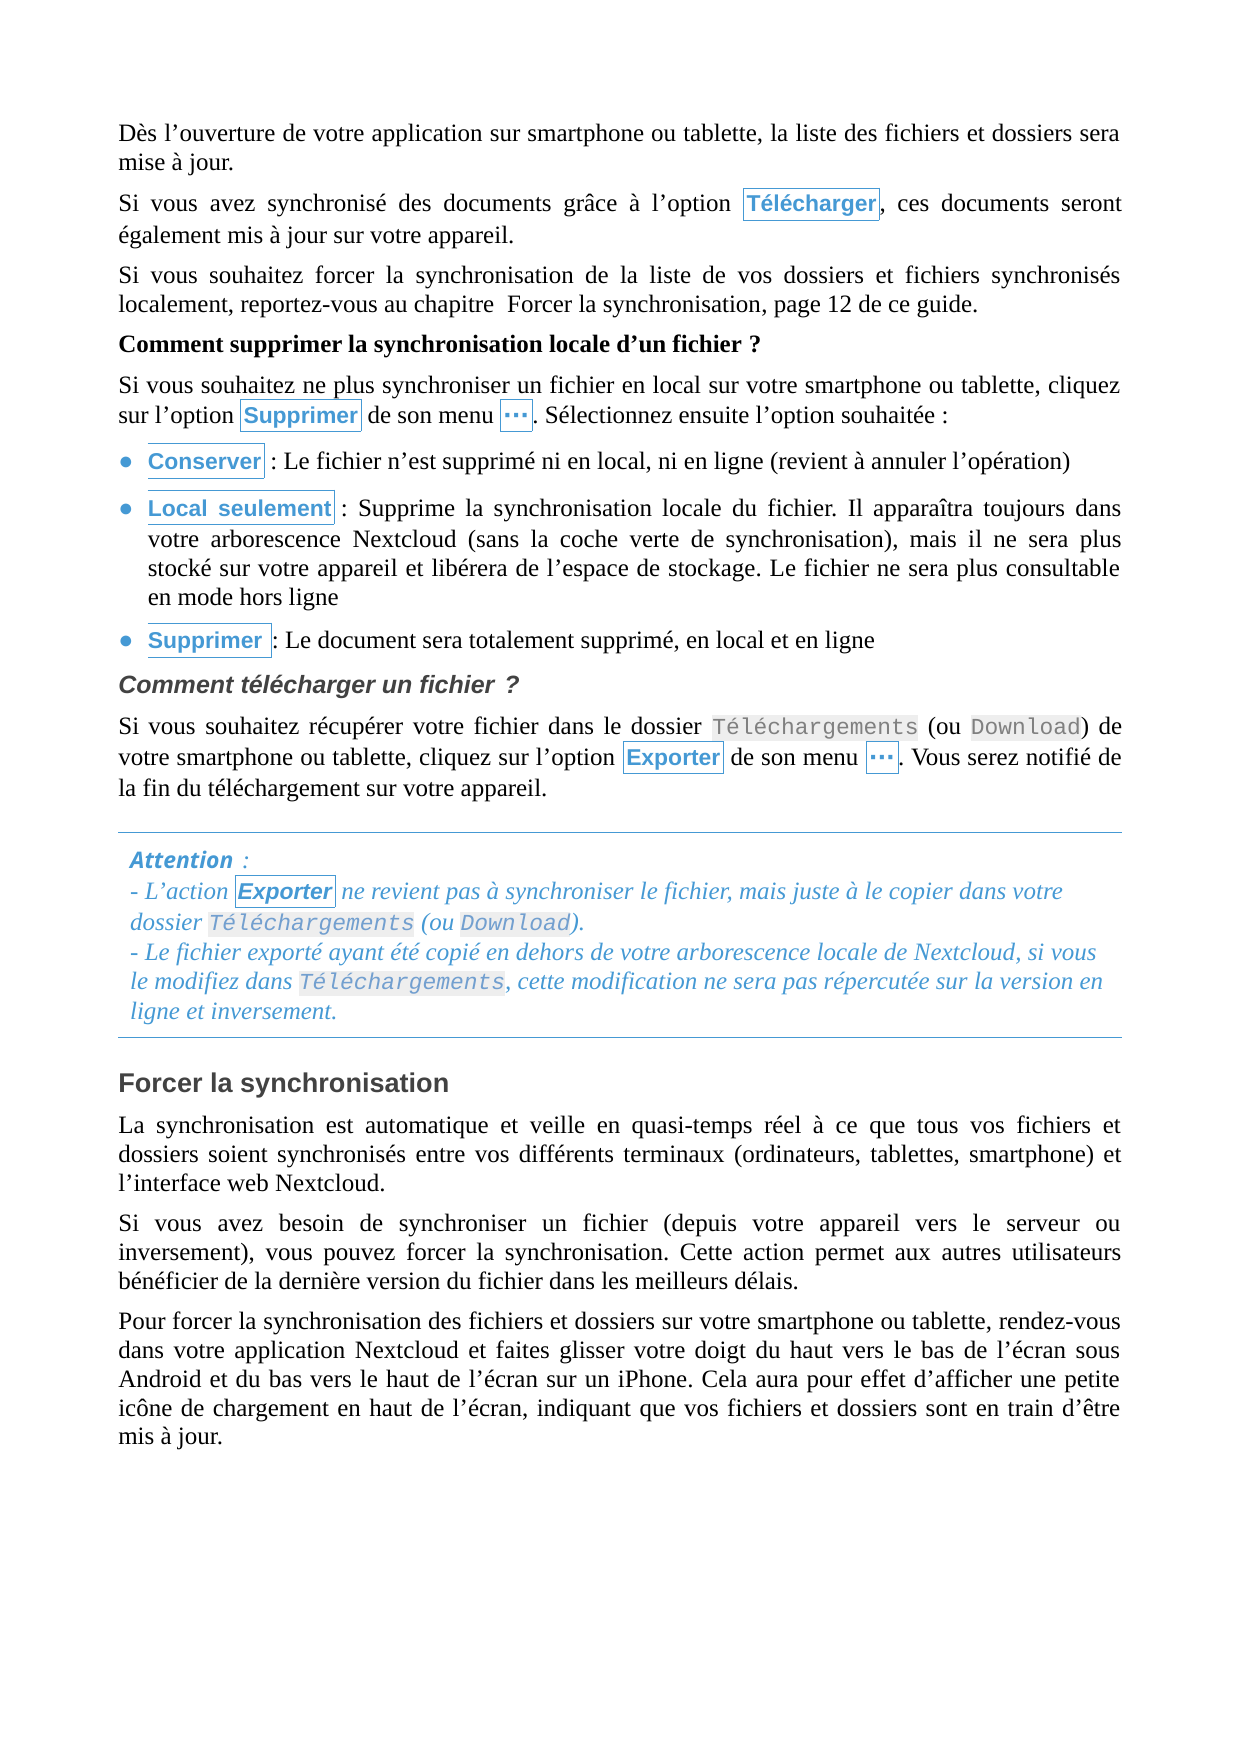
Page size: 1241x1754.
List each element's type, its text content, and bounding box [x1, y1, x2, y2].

list Supprimer : Le document sera totalement supprimé, en local et en ligne [272, 622, 1122, 657]
subtitle Comment télécharger un fichier ? [118, 670, 1122, 698]
text La synchronisation est automatique et veille en quasi-temps réel à ce que tous vos fichiers et dossiers soient synchronisés entre vos différents terminaux (ordinateurs, tablettes, smartphone) et l’interface web Nextcloud. [118, 1110, 1122, 1197]
text Comment supprimer la synchronisation locale d’un fichier ? [118, 329, 1122, 358]
text Si vous souhaitez ne plus synchroniser un fichier en local sur votre smartphone ou tablette, cliquez sur l’option Supprimer de son menu ⋅⋅⋅. Sélectionnez ensuite l’option souhaitée : [118, 370, 1122, 431]
text Si vous avez synchronisé des documents grâce à l’option Télécharger, ces documents seront également mis à jour sur votre appareil. [118, 187, 1122, 248]
list Local seulement : Supprime la synchronisation locale du fichier. Il apparaîtra toujours dans votre arborescence Nextcloud (sans la coche verte de synchronisation), mais il ne sera plus stocké sur votre appareil et libérera de l’espace de stockage. Le fichier ne sera plus consultable en mode hors ligne [118, 489, 1122, 611]
text Attention : - L’action Exporter ne revient pas à synchroniser le fichier, mais juste à le copier dans votre dossier Téléchargements (ou Download). - Le fichier exporté ayant été copié en dehors de votre arborescence locale de Nextcloud, si vous le modifiez dans Téléchargements, cette modification ne sera pas répercutée sur la version en ligne et inversement. [118, 833, 1122, 1037]
text Si vous souhaitez forcer la synchronisation de la liste de vos dossiers et fichiers synchronisés localement, reportez-vous au chapitre Forcer la synchronisation, page 12 de ce guide. [118, 260, 1122, 318]
list Supprimer : Le document sera totalement supprimé, en local et en ligne [118, 622, 271, 657]
text Pour forcer la synchronisation des fichiers et dossiers sur votre smartphone ou tablette, rendez-vous dans votre application Nextcloud et faites glisser votre doigt du haut vers le bas de l’écran sous Android et du bas vers le haut de l’écran sur un iPhone. Cela aura pour effet d’afficher une petite icône de chargement en haut de l’écran, indiquant que vos fichiers et dossiers sont en train d’être mis à jour. [118, 1306, 1122, 1450]
text Si vous avez besoin de synchroniser un fichier (depuis votre appareil vers le serveur ou inversement), vous pouvez forcer la synchronisation. Cette action permet aux autres utilisateurs bénéficier de la dernière version du fichier dans les meilleurs délais. [118, 1208, 1122, 1294]
list Conserver : Le fichier n’est supprimé ni en local, ni en ligne (revient à annuler l’opération) [265, 443, 1122, 478]
list Conserver : Le fichier n’est supprimé ni en local, ni en ligne (revient à annuler l’opération) [118, 443, 264, 478]
text Dès l’ouverture de votre application sur smartphone ou tablette, la liste des fichiers et dossiers sera mise à jour. [118, 118, 1122, 176]
subtitle Forcer la synchronisation [118, 1067, 1122, 1098]
text Si vous souhaitez récupérer votre fichier dans le dossier Téléchargements (ou Download) de votre smartphone ou tablette, cliquez sur l’option Exporter de son menu ⋅⋅⋅. Vous serez notifié de la fin du téléchargement sur votre appareil. [118, 711, 1122, 802]
